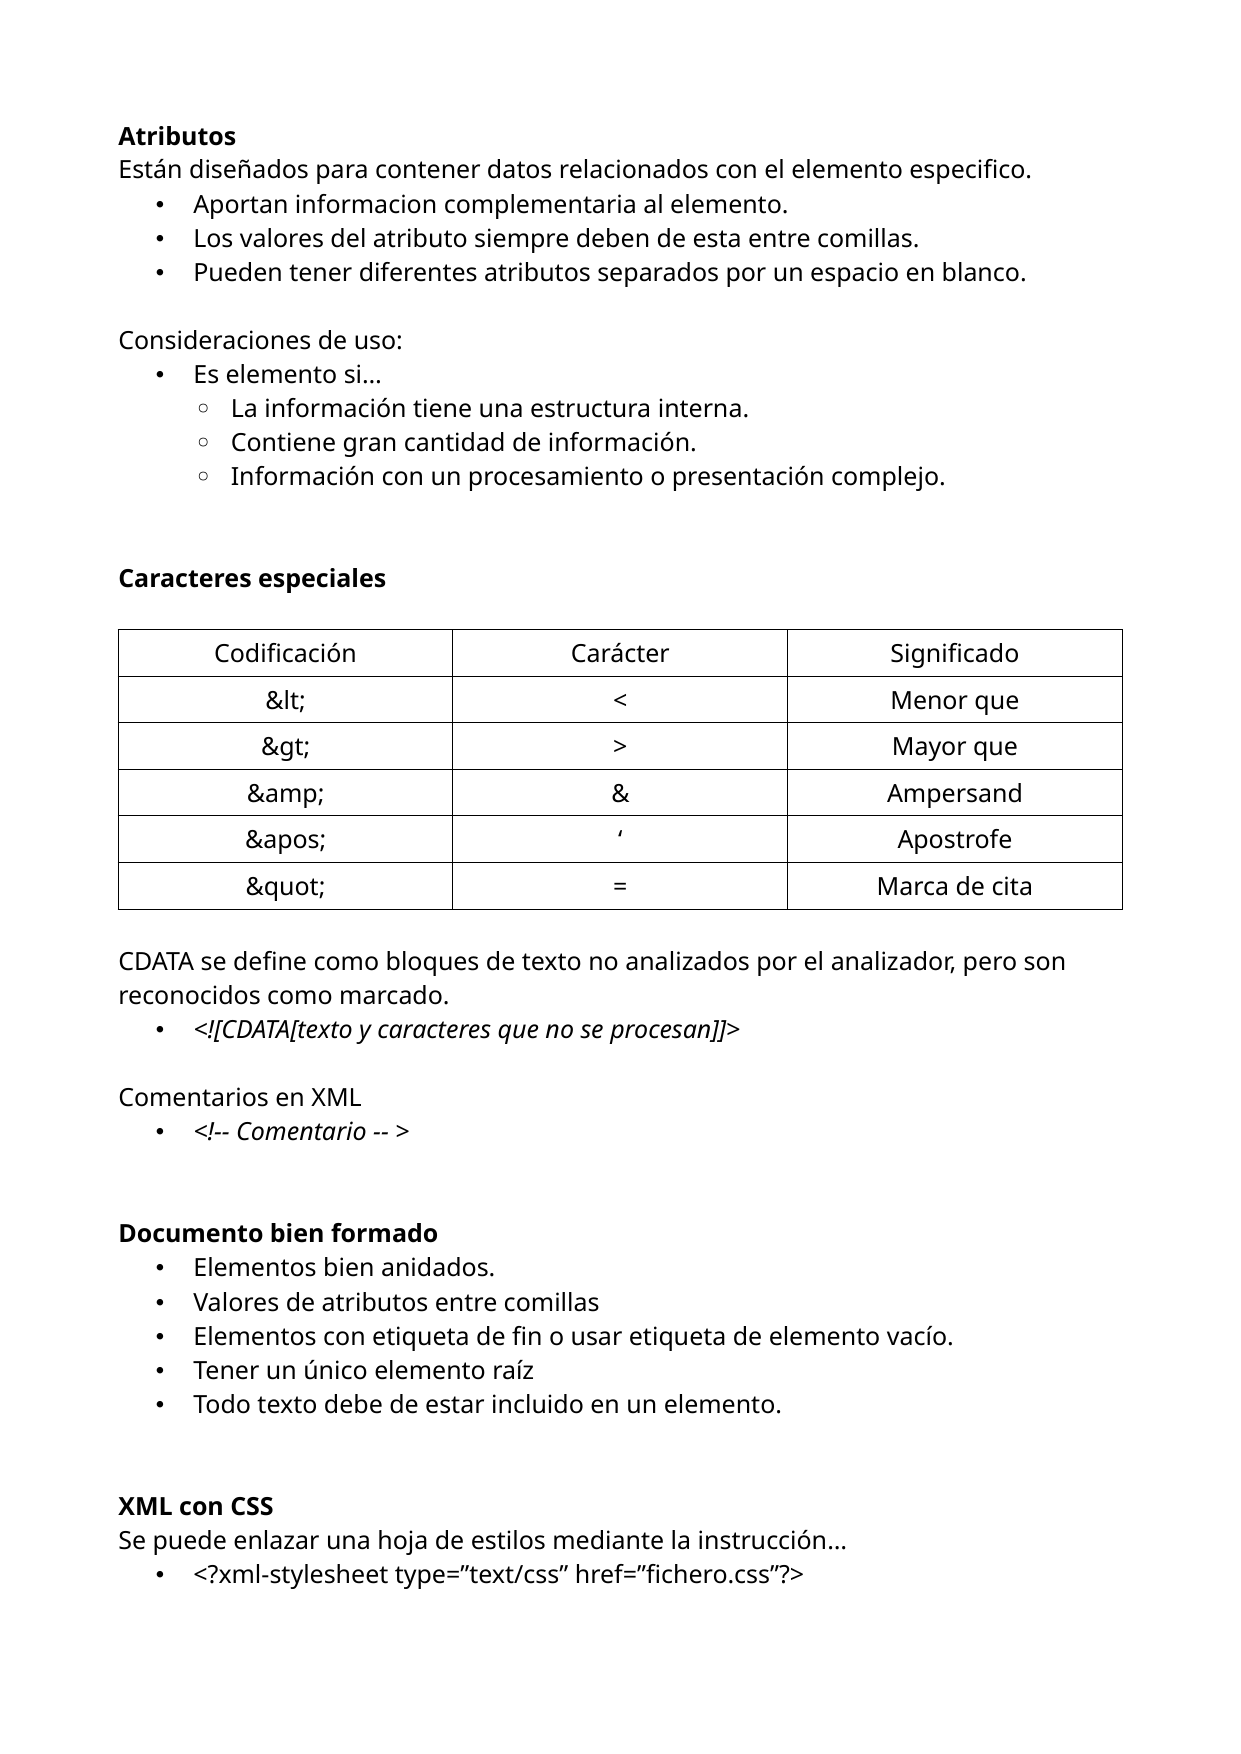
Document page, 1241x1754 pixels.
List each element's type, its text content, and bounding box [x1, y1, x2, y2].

list <!-- Comentario -- > [156, 1114, 1122, 1148]
list Es elemento si… [156, 357, 1122, 391]
list Elementos bien anidados. [156, 1250, 1122, 1284]
text Caracteres especiales [118, 561, 1122, 595]
list Los valores del atributo siempre deben de esta entre comillas. [156, 220, 1122, 254]
list <![CDATA[texto y caracteres que no se procesan]]> [156, 1012, 1122, 1046]
list Aportan informacion complementaria al elemento. [156, 186, 1122, 220]
table_cell &quot; [119, 863, 452, 908]
table_cell Marca de cita [788, 863, 1122, 908]
table_cell ‘ [453, 816, 787, 862]
text Atributos [118, 118, 1122, 152]
list Pueden tener diferentes atributos separados por un espacio en blanco. [156, 254, 1122, 288]
list Todo texto debe de estar incluido en un elemento. [156, 1386, 1122, 1420]
text XML con CSS [118, 1488, 1122, 1523]
table_cell > [453, 723, 787, 769]
table_cell &lt; [119, 677, 452, 722]
table_cell = [453, 863, 787, 908]
table_cell Ampersand [788, 770, 1122, 815]
table_cell &amp; [119, 770, 452, 815]
list Contiene gran cantidad de información. [193, 425, 1122, 459]
list Tener un único elemento raíz [156, 1352, 1122, 1386]
table_cell < [453, 677, 787, 722]
text CDATA se define como bloques de texto no analizados por el analizador, pero son reconocidos como marcado. [118, 943, 1122, 1012]
table_cell & [453, 770, 787, 815]
list Valores de atributos entre comillas [156, 1284, 1122, 1318]
list Elementos con etiqueta de fin o usar etiqueta de elemento vacío. [156, 1318, 1122, 1352]
table_cell Mayor que [788, 723, 1122, 769]
table_header Carácter [453, 630, 787, 676]
list La información tiene una estructura interna. [193, 391, 1122, 425]
table_header Codificación [119, 630, 452, 676]
table_cell &apos; [119, 816, 452, 862]
text Están diseñados para contener datos relacionados con el elemento especifico. [118, 152, 1122, 186]
table_header Significado [788, 630, 1122, 676]
table_cell &gt; [119, 723, 452, 769]
text Documento bien formado [118, 1216, 1122, 1250]
text Se puede enlazar una hoja de estilos mediante la instrucción… [118, 1523, 1122, 1557]
list <?xml-stylesheet type=”text/css” href=”fichero.css”?> [156, 1557, 1122, 1591]
table_cell Menor que [788, 677, 1122, 722]
list Información con un procesamiento o presentación complejo. [193, 459, 1122, 493]
text Consideraciones de uso: [118, 322, 1122, 357]
table_cell Apostrofe [788, 816, 1122, 862]
text Comentarios en XML [118, 1080, 1122, 1114]
